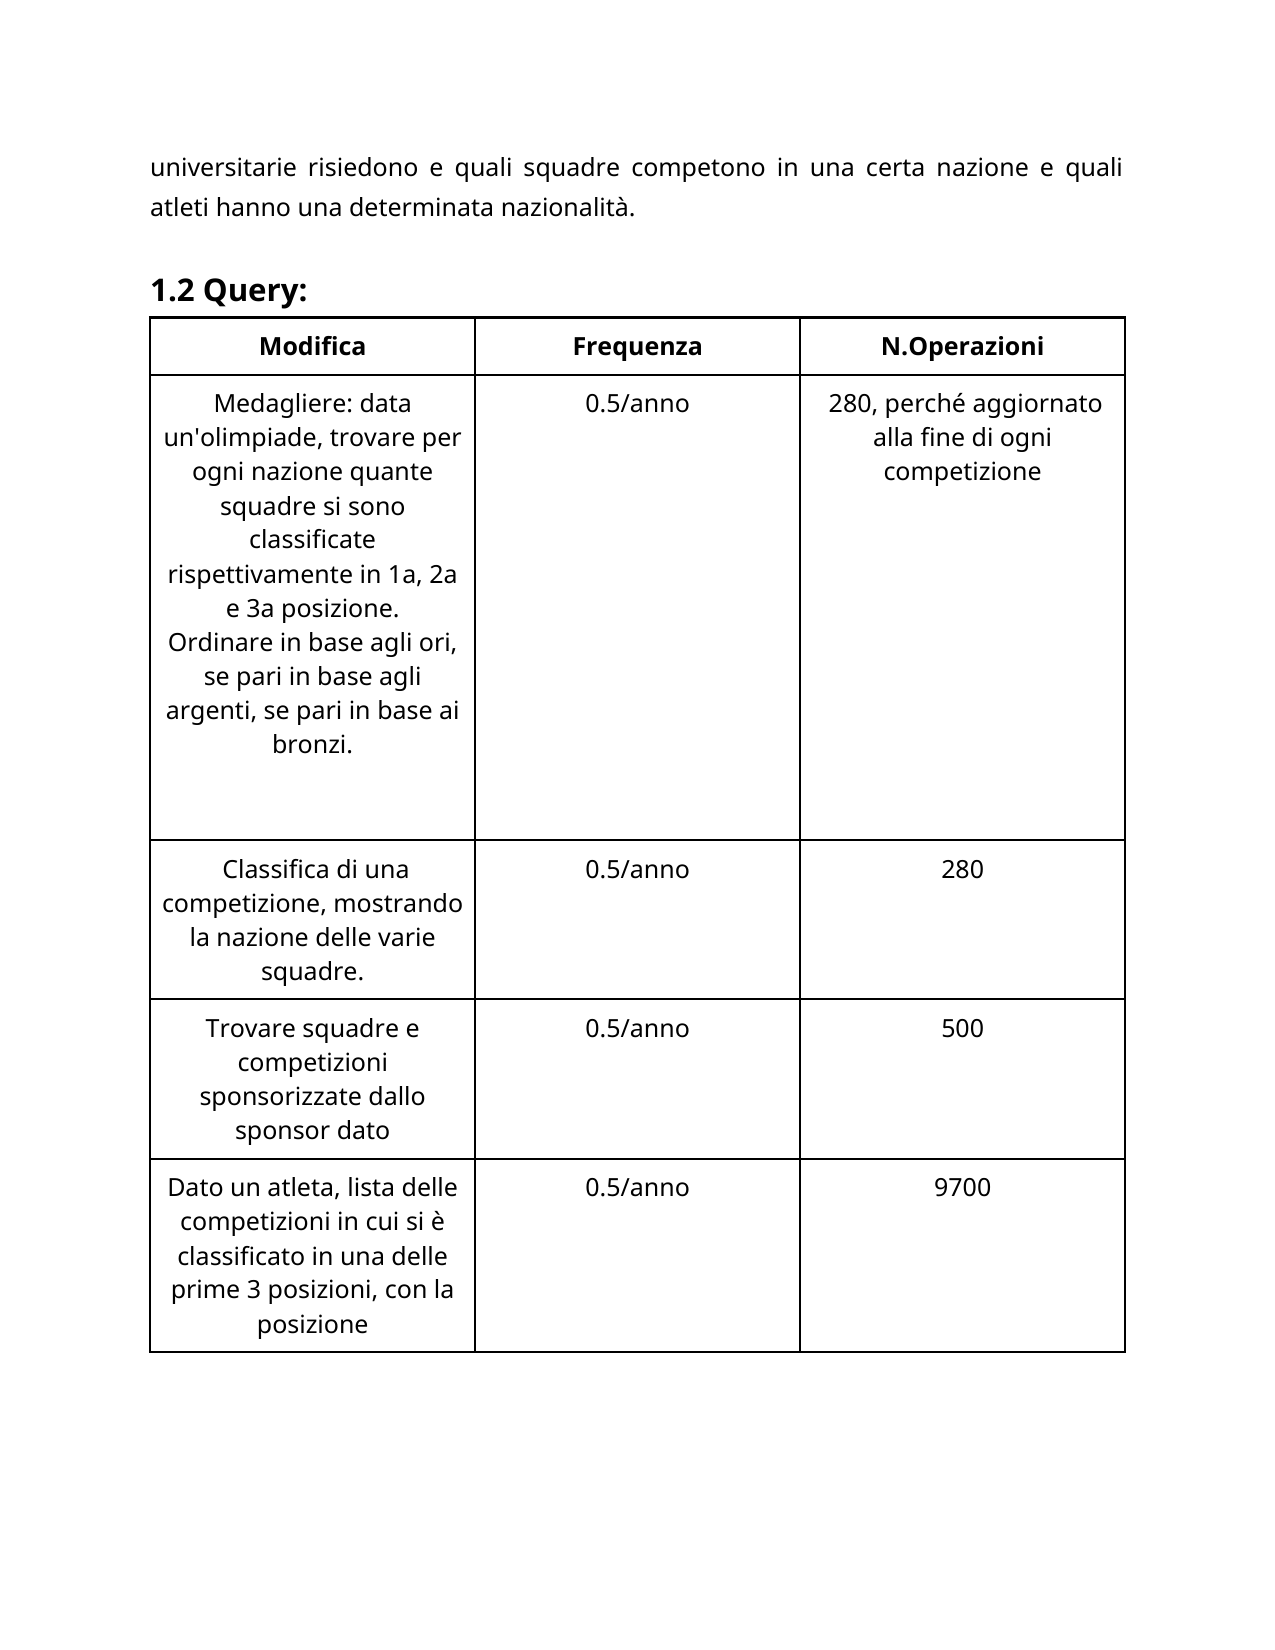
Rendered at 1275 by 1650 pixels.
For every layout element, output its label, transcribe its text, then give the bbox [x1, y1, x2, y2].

table_cell Dato un atleta, lista delle competizioni in cui si è classificato in una delle prime 3 posizioni, con la posizione [151, 1160, 474, 1351]
table_cell 500 [801, 1000, 1124, 1157]
table_cell 0.5/anno [476, 376, 799, 839]
table_header Modifica [151, 319, 474, 373]
text universitarie risiedono e quali squadre competono in una certa nazione e quali atleti hanno una determinata nazionalità. [150, 150, 1125, 223]
table_cell Trovare squadre e competizioni sponsorizzate dallo sponsor dato [151, 1000, 474, 1157]
table_cell 0.5/anno [476, 1160, 799, 1351]
table_cell 0.5/anno [476, 1000, 799, 1157]
text 1.2 Query: [150, 267, 1125, 310]
table_cell 9700 [801, 1160, 1124, 1351]
table_cell Classifica di una competizione, mostrando la nazione delle varie squadre. [151, 841, 474, 998]
table_cell 280, perché aggiornato alla fine di ogni competizione [801, 376, 1124, 839]
table_cell 280 [801, 841, 1124, 998]
table_cell Medagliere: data un'olimpiade, trovare per ogni nazione quante squadre si sono classificate rispettivamente in 1a, 2a e 3a posizione. Ordinare in base agli ori, se pari in base agli argenti, se pari in base ai bronzi. [151, 376, 474, 839]
table_cell 0.5/anno [476, 841, 799, 998]
table_header Frequenza [476, 319, 799, 373]
table_header N.Operazioni [801, 319, 1124, 373]
